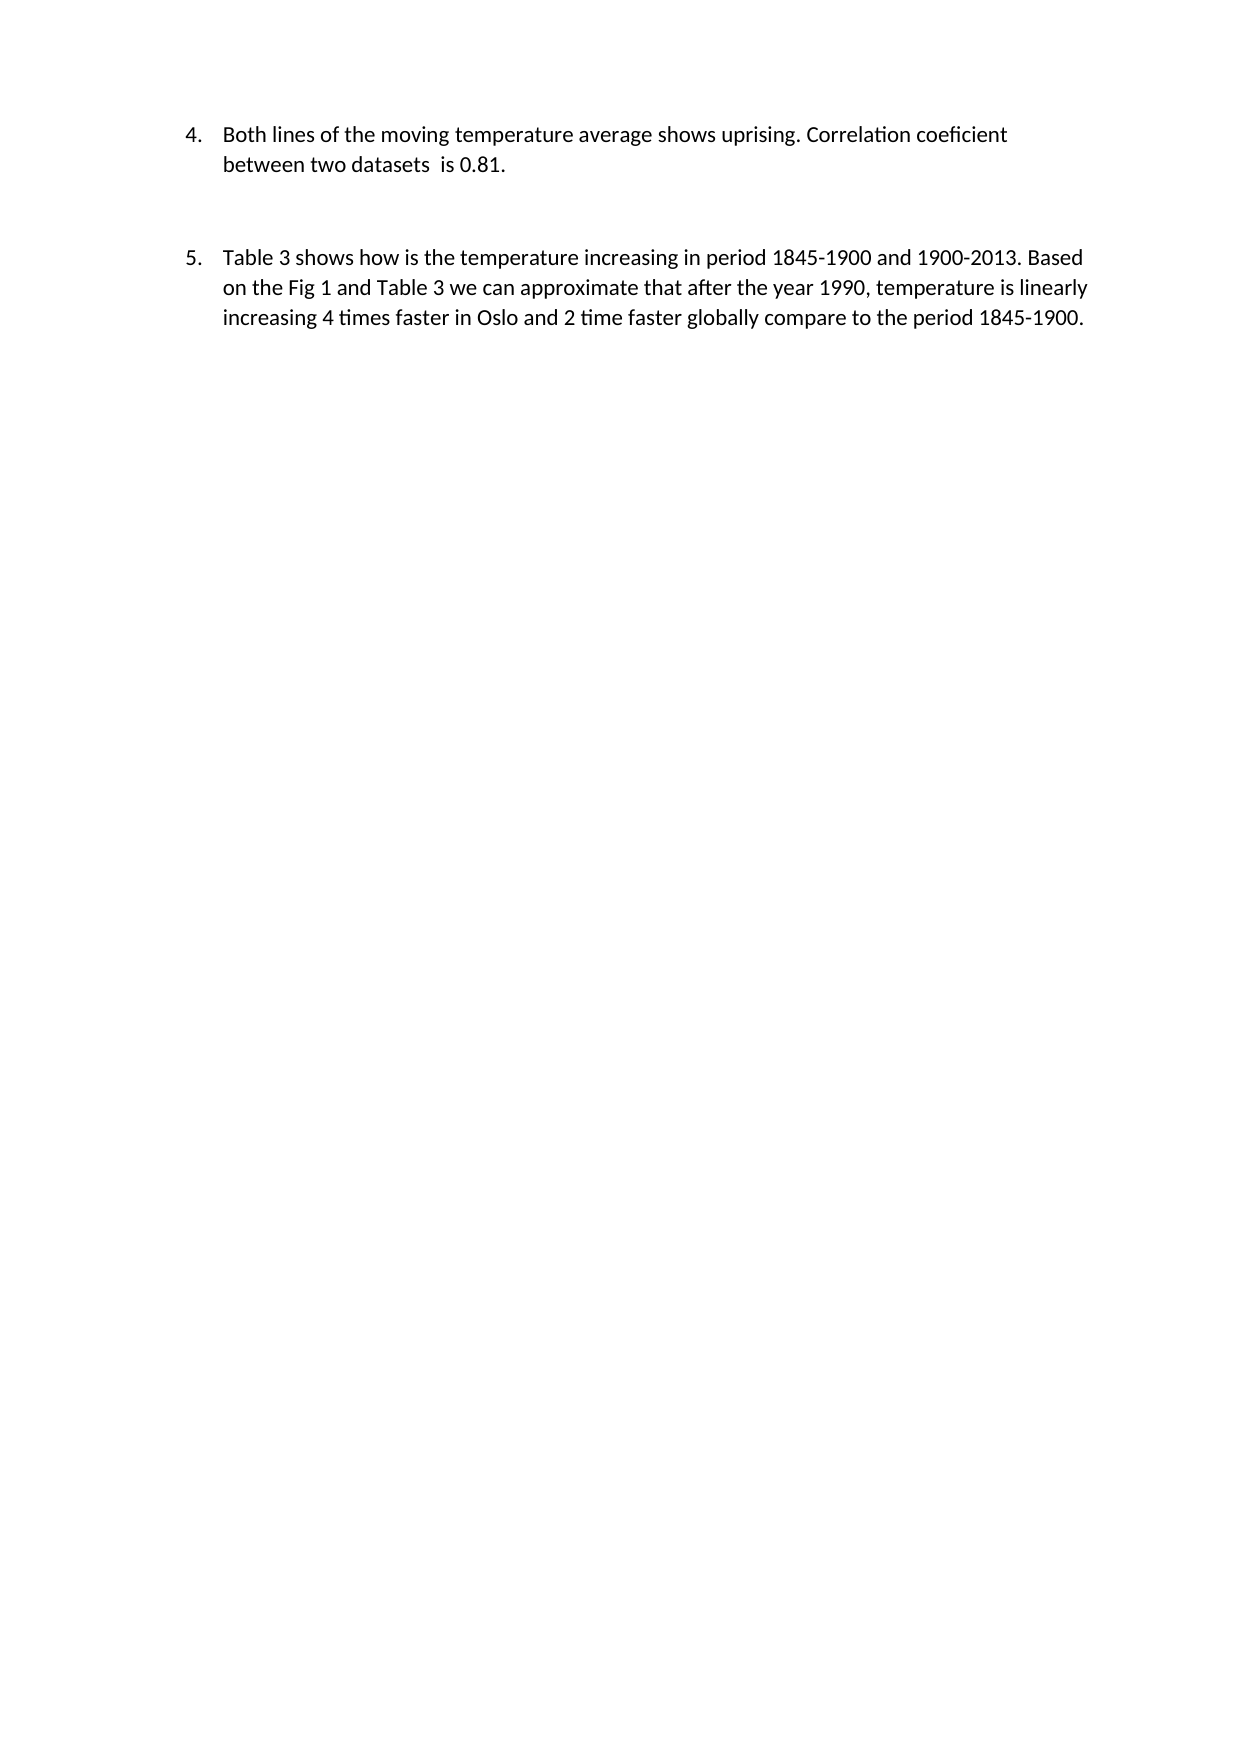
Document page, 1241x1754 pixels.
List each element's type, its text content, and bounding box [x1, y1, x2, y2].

list Table 3 shows how is the temperature increasing in period 1845-1900 and 1900-2013. Based on the Fig 1 and Table 3 we can approximate that after the year 1990, temperature is linearly increasing 4 times faster in Oslo and 2 time faster globally compare to the period 1845-1900. [185, 243, 1093, 331]
list Both lines of the moving temperature average shows uprising. Correlation coeficient between two datasets is 0.81. [185, 120, 1093, 178]
